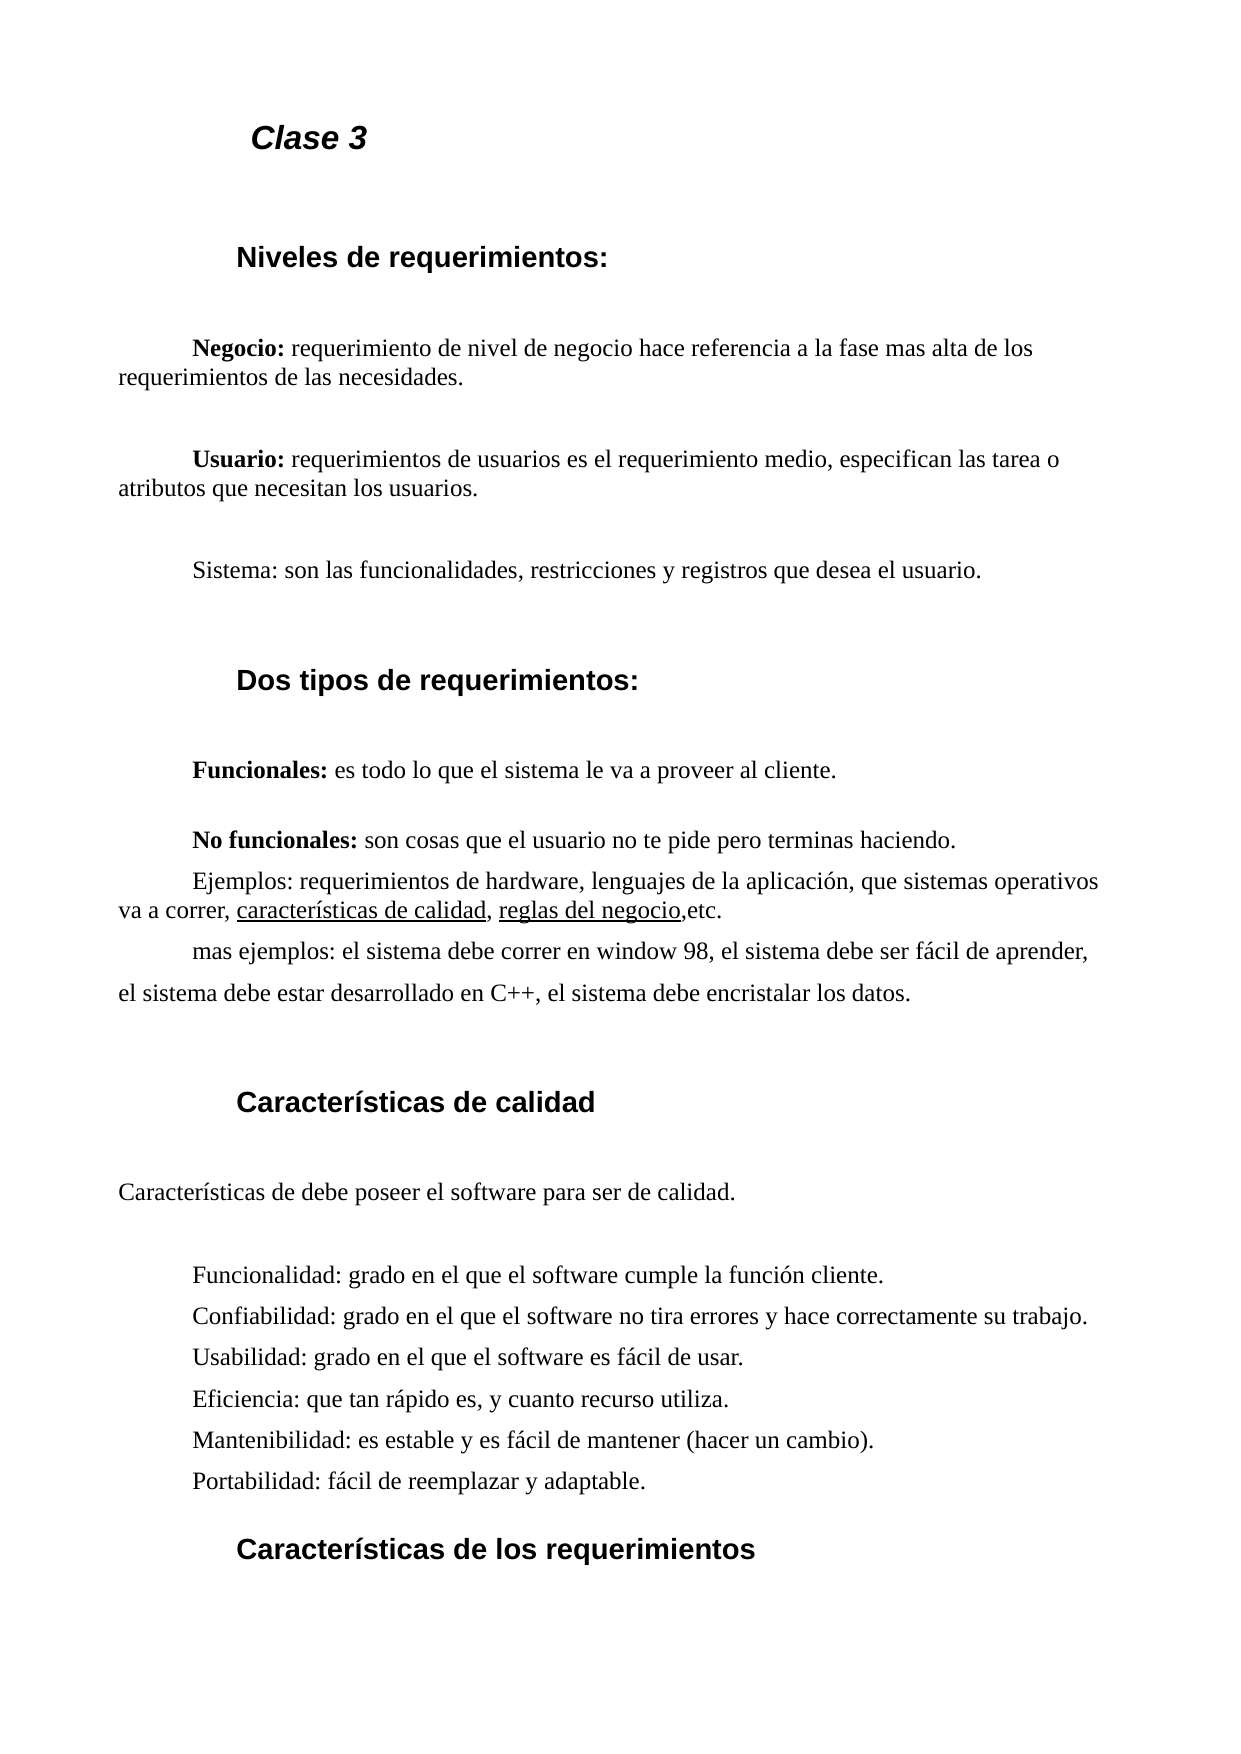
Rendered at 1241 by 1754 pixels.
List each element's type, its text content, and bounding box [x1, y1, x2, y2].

text Usuario: requerimientos de usuarios es el requerimiento medio, especifican las tarea o atributos que necesitan los usuarios. [118, 444, 1122, 502]
text Funcionalidad: grado en el que el software cumple la función cliente. [118, 1260, 1122, 1289]
text Confiabilidad: grado en el que el software no tira errores y hace correctamente su trabajo. [118, 1301, 1122, 1330]
subtitle Dos tipos de requerimientos: [236, 663, 1122, 696]
text Portabilidad: fácil de reemplazar y adaptable. [118, 1466, 1122, 1495]
subtitle Clase 3 [250, 118, 1122, 157]
subtitle Niveles de requerimientos: [236, 240, 1122, 274]
text Características de debe poseer el software para ser de calidad. [118, 1177, 1122, 1206]
text Eficiencia: que tan rápido es, y cuanto recurso utiliza. [118, 1384, 1122, 1412]
text Usabilidad: grado en el que el software es fácil de usar. [118, 1342, 1122, 1371]
subtitle Características de los requerimientos [236, 1532, 1122, 1566]
text el sistema debe estar desarrollado en C++, el sistema debe encristalar los datos. [118, 978, 1122, 1006]
text Ejemplos: requerimientos de hardware, lenguajes de la aplicación, que sistemas operativos va a correr, características de calidad, reglas del negocio,etc. [118, 866, 1122, 924]
text Funcionales: es todo lo que el sistema le va a proveer al cliente. [118, 755, 1122, 784]
text Mantenibilidad: es estable y es fácil de mantener (hacer un cambio). [118, 1425, 1122, 1454]
text Sistema: son las funcionalidades, restricciones y registros que desea el usuario. [118, 555, 1122, 584]
text mas ejemplos: el sistema debe correr en window 98, el sistema debe ser fácil de aprender, [118, 936, 1122, 965]
text Negocio: requerimiento de nivel de negocio hace referencia a la fase mas alta de los requerimientos de las necesidades. [118, 333, 1122, 390]
subtitle Características de calidad [236, 1085, 1122, 1118]
text No funcionales: son cosas que el usuario no te pide pero terminas haciendo. [118, 796, 1122, 854]
